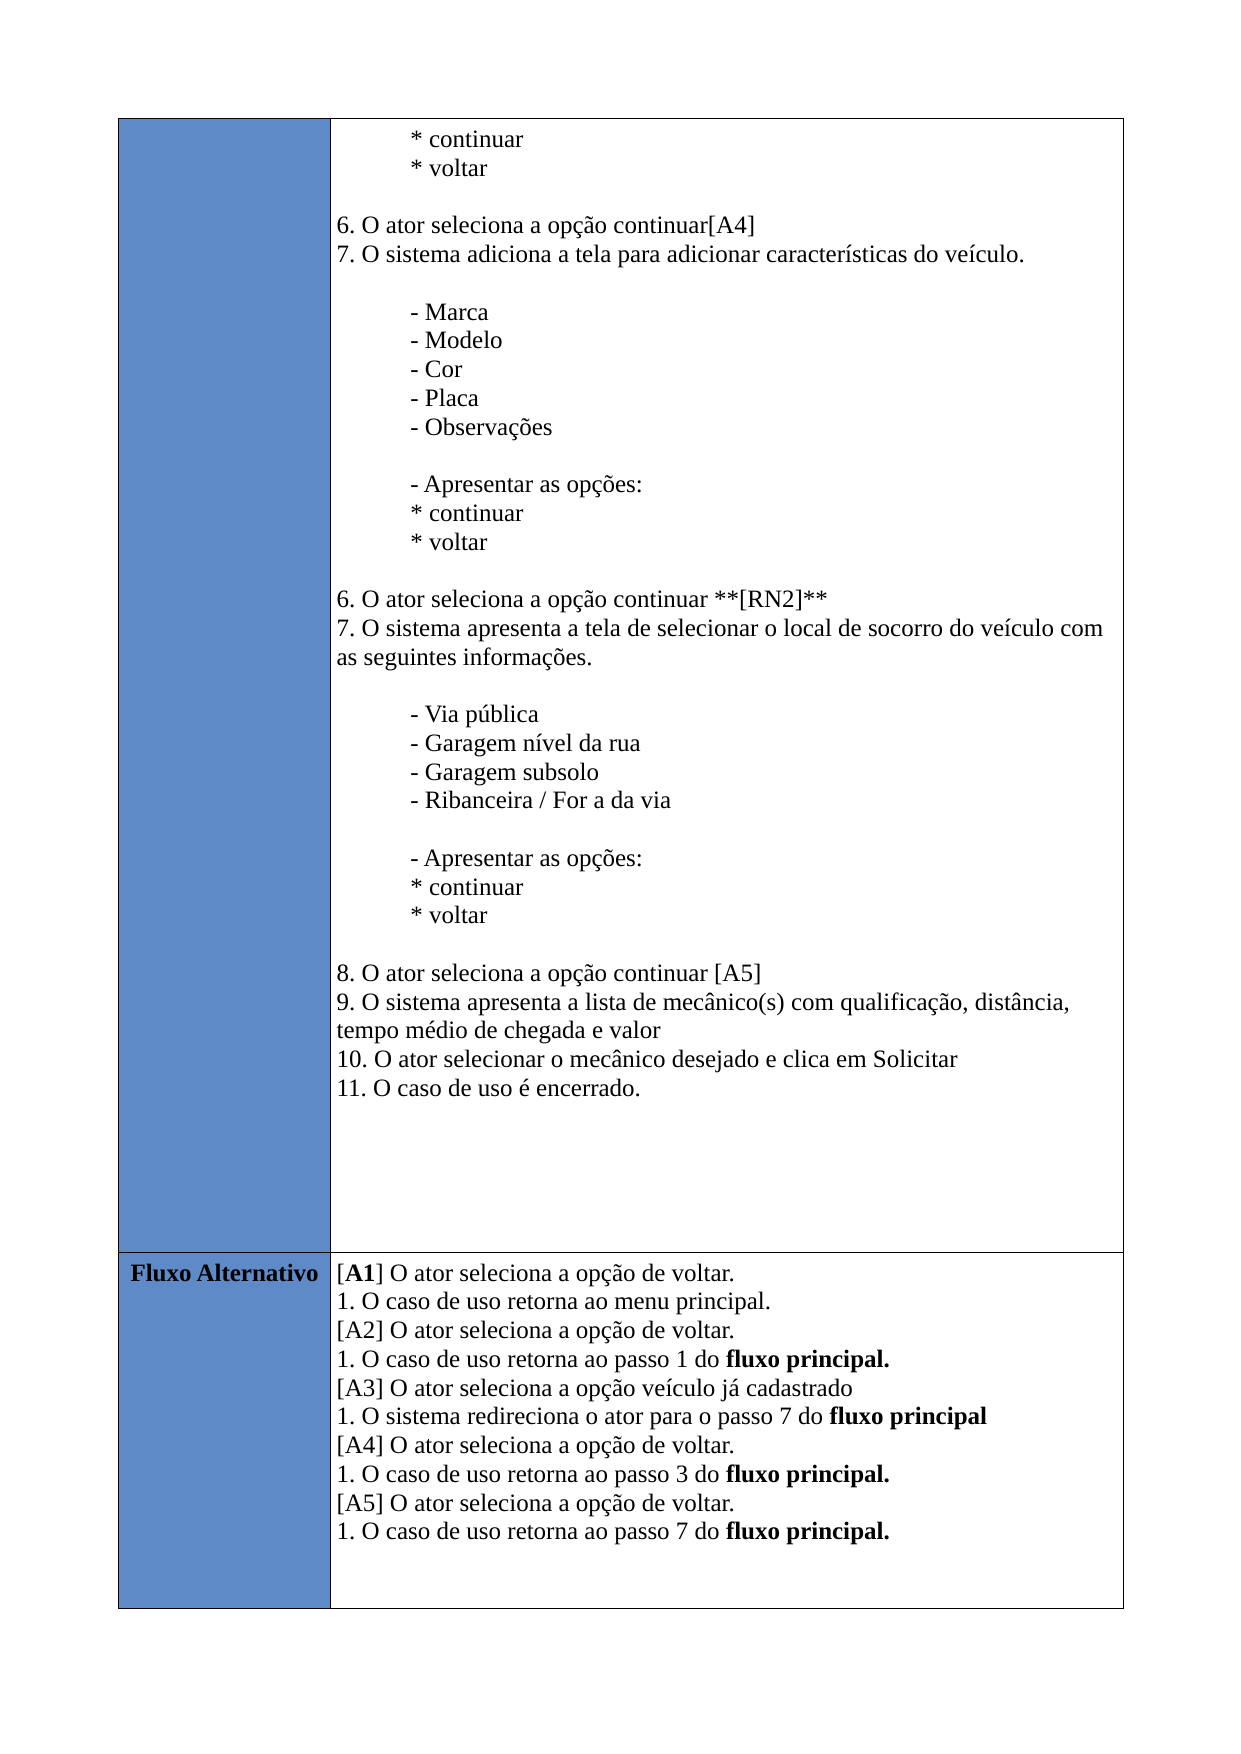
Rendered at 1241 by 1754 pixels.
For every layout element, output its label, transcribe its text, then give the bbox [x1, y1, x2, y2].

table_cell Fluxo Alternativo [119, 1253, 330, 1608]
table_cell [119, 119, 330, 1251]
table_cell * continuar * voltar 6. O ator seleciona a opção continuar[A4] 7. O sistema adiciona a tela para adicionar características do veículo. - Marca - Modelo - Cor - Placa - Observações - Apresentar as opções: * continuar * voltar 6. O ator seleciona a opção continuar **[RN2]** 7. O sistema apresenta a tela de selecionar o local de socorro do veículo com as seguintes informações. - Via pública - Garagem nível da rua - Garagem subsolo - Ribanceira / For a da via - Apresentar as opções: * continuar * voltar 8. O ator seleciona a opção continuar [A5] 9. O sistema apresenta a lista de mecânico(s) com qualificação, distância, tempo médio de chegada e valor 10. O ator selecionar o mecânico desejado e clica em Solicitar 11. O caso de uso é encerrado. [331, 119, 1123, 1251]
table_cell [A1] O ator seleciona a opção de voltar. 1. O caso de uso retorna ao menu principal. [A2] O ator seleciona a opção de voltar. 1. O caso de uso retorna ao passo 1 do fluxo principal. [A3] O ator seleciona a opção veículo já cadastrado 1. O sistema redireciona o ator para o passo 7 do fluxo principal [A4] O ator seleciona a opção de voltar. 1. O caso de uso retorna ao passo 3 do fluxo principal. [A5] O ator seleciona a opção de voltar. 1. O caso de uso retorna ao passo 7 do fluxo principal. [331, 1253, 1123, 1608]
